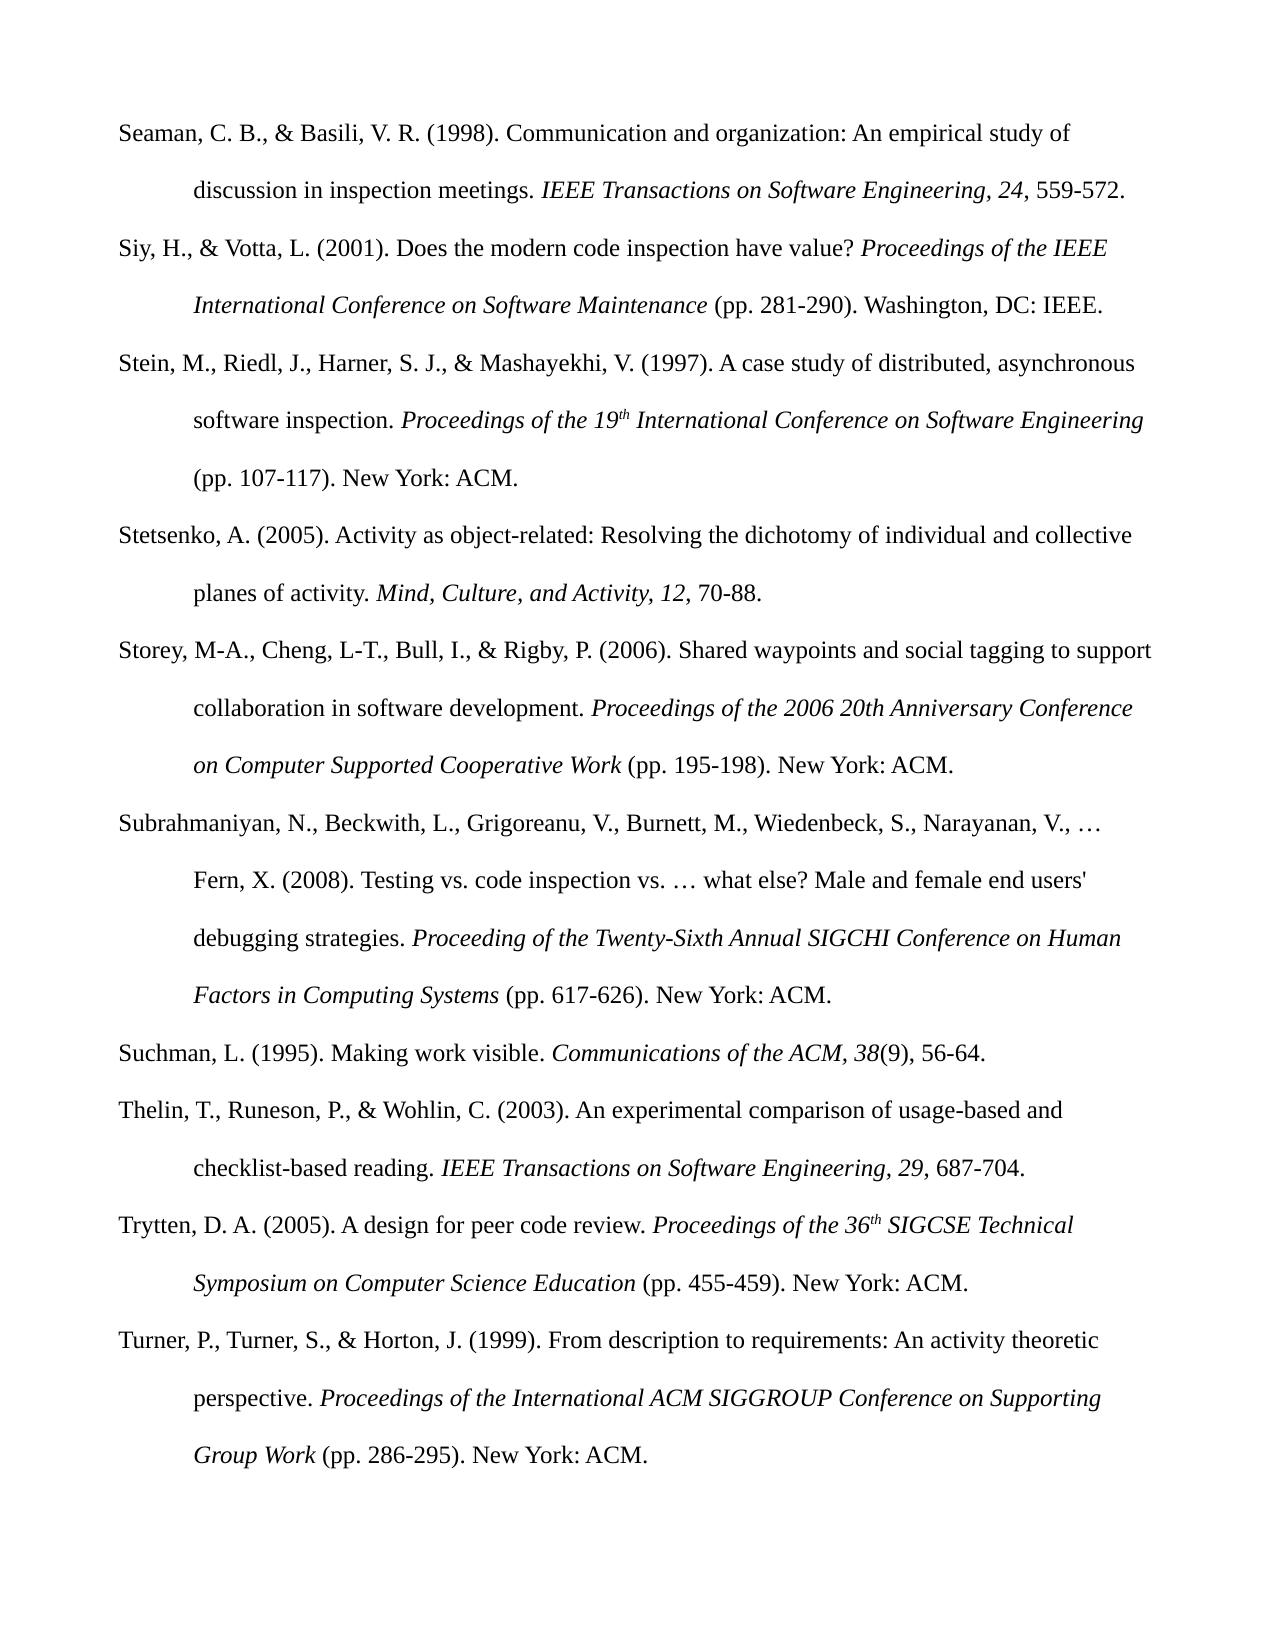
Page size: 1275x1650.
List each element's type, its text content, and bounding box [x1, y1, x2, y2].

text Storey, M-A., Cheng, L-T., Bull, I., & Rigby, P. (2006). Shared waypoints and social tagging to support collaboration in software development. Proceedings of the 2006 20th Anniversary Conference on Computer Supported Cooperative Work (pp. 195-198). New York: ACM. [118, 636, 1157, 779]
text Siy, H., & Votta, L. (2001). Does the modern code inspection have value? Proceedings of the IEEE International Conference on Software Maintenance (pp. 281-290). Washington, DC: IEEE. [118, 233, 1157, 319]
text Subrahmaniyan, N., Beckwith, L., Grigoreanu, V., Burnett, M., Wiedenbeck, S., Narayanan, V., … Fern, X. (2008). Testing vs. code inspection vs. … what else? Male and female end users' debugging strategies. Proceeding of the Twenty-Sixth Annual SIGCHI Conference on Human Factors in Computing Systems (pp. 617-626). New York: ACM. [118, 808, 1157, 1009]
text Thelin, T., Runeson, P., & Wohlin, C. (2003). An experimental comparison of usage-based and checklist-based reading. IEEE Transactions on Software Engineering, 29, 687-704. [118, 1096, 1157, 1182]
text Suchman, L. (1995). Making work visible. Communications of the ACM, 38(9), 56-64. [118, 1038, 1157, 1067]
text Seaman, C. B., & Basili, V. R. (1998). Communication and organization: An empirical study of discussion in inspection meetings. IEEE Transactions on Software Engineering, 24, 559-572. [118, 118, 1157, 204]
text Stetsenko, A. (2005). Activity as object-related: Resolving the dichotomy of individual and collective planes of activity. Mind, Culture, and Activity, 12, 70-88. [118, 521, 1157, 607]
text Trytten, D. A. (2005). A design for peer code review. Proceedings of the 36th SIGCSE Technical Symposium on Computer Science Education (pp. 455-459). New York: ACM. [118, 1211, 1157, 1297]
text Turner, P., Turner, S., & Horton, J. (1999). From description to requirements: An activity theoretic perspective. Proceedings of the International ACM SIGGROUP Conference on Supporting Group Work (pp. 286-295). New York: ACM. [118, 1326, 1157, 1469]
text Stein, M., Riedl, J., Harner, S. J., & Mashayekhi, V. (1997). A case study of distributed, asynchronous software inspection. Proceedings of the 19th International Conference on Software Engineering (pp. 107-117). New York: ACM. [118, 348, 1157, 492]
